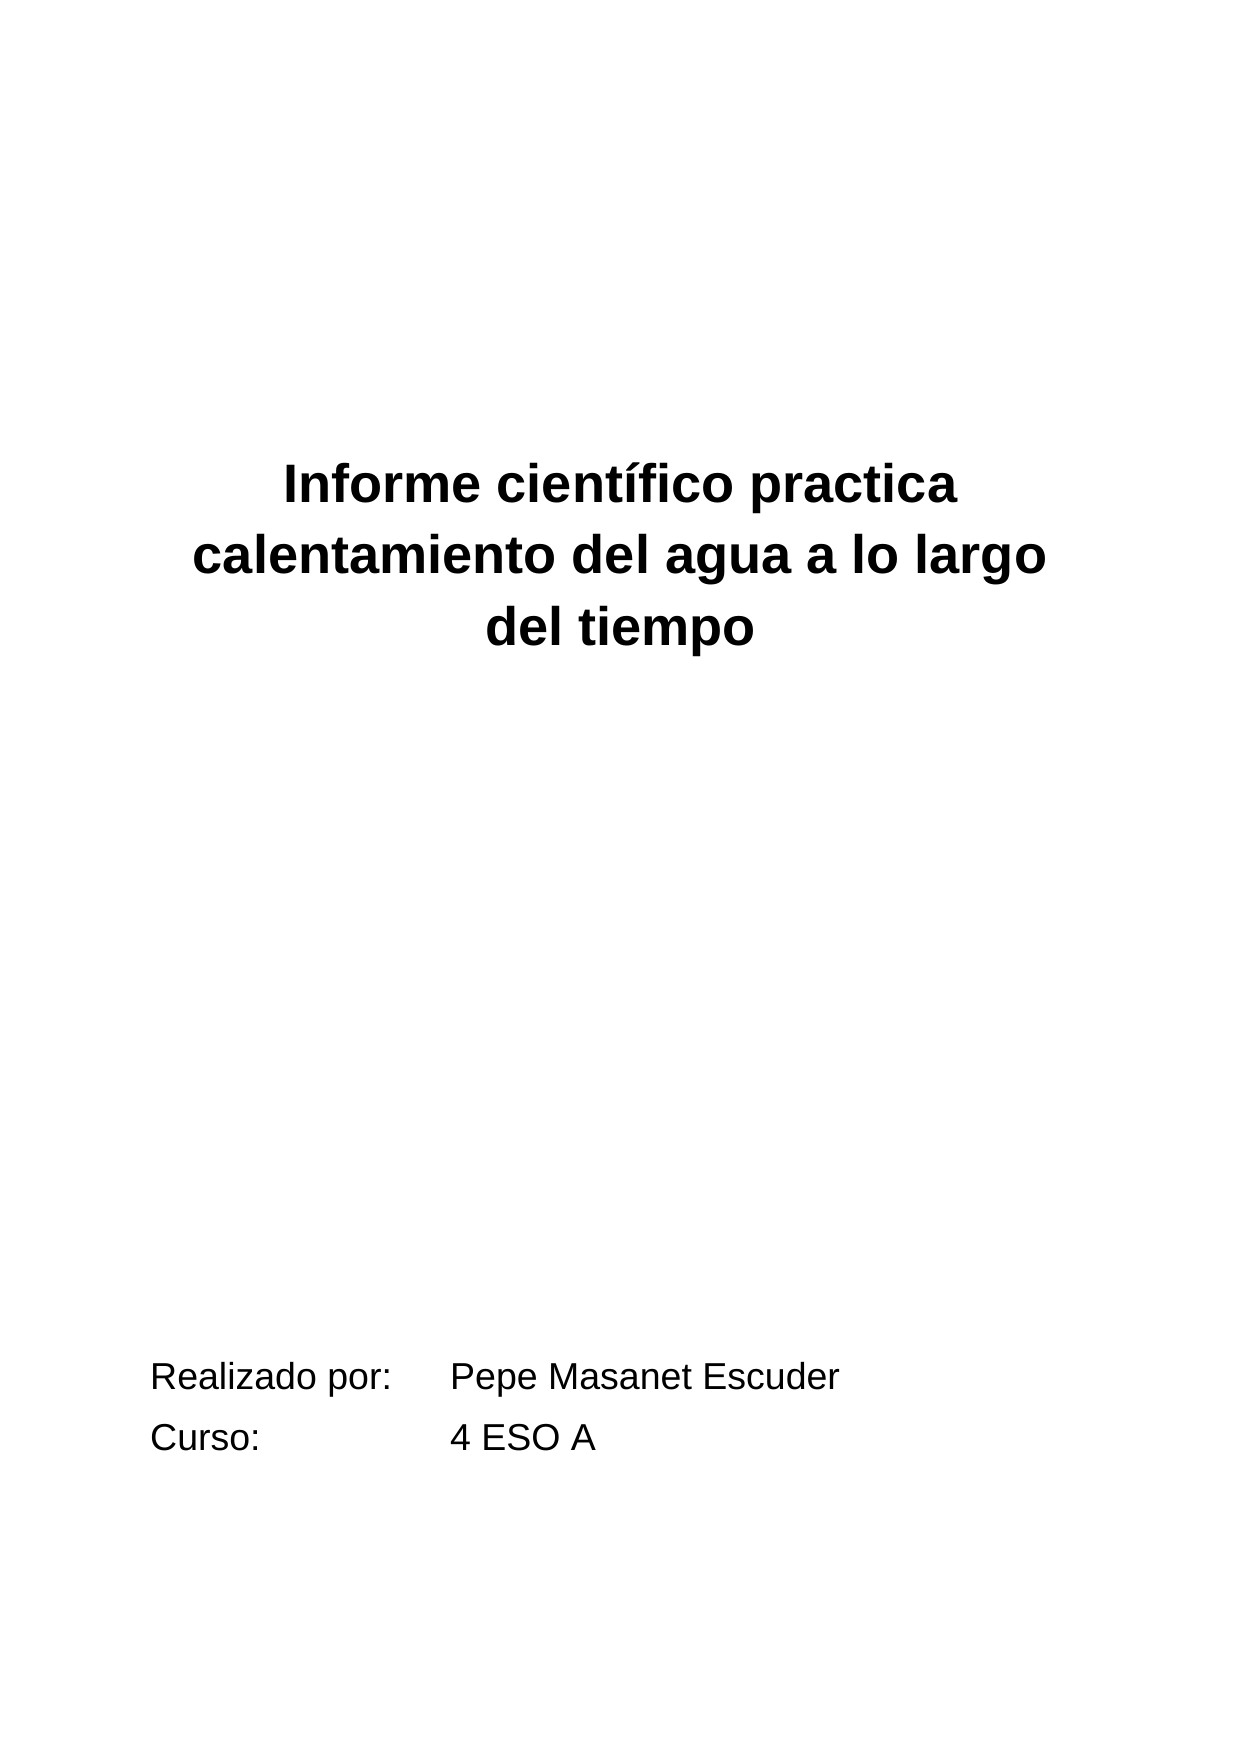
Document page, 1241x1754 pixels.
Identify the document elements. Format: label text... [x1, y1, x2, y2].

text Curso: 4 ESO A [150, 1415, 1090, 1458]
text Informe científico practica calentamiento del agua a lo largo del tiempo [150, 451, 1090, 657]
text Realizado por: Pepe Masanet Escuder [150, 1354, 1090, 1397]
